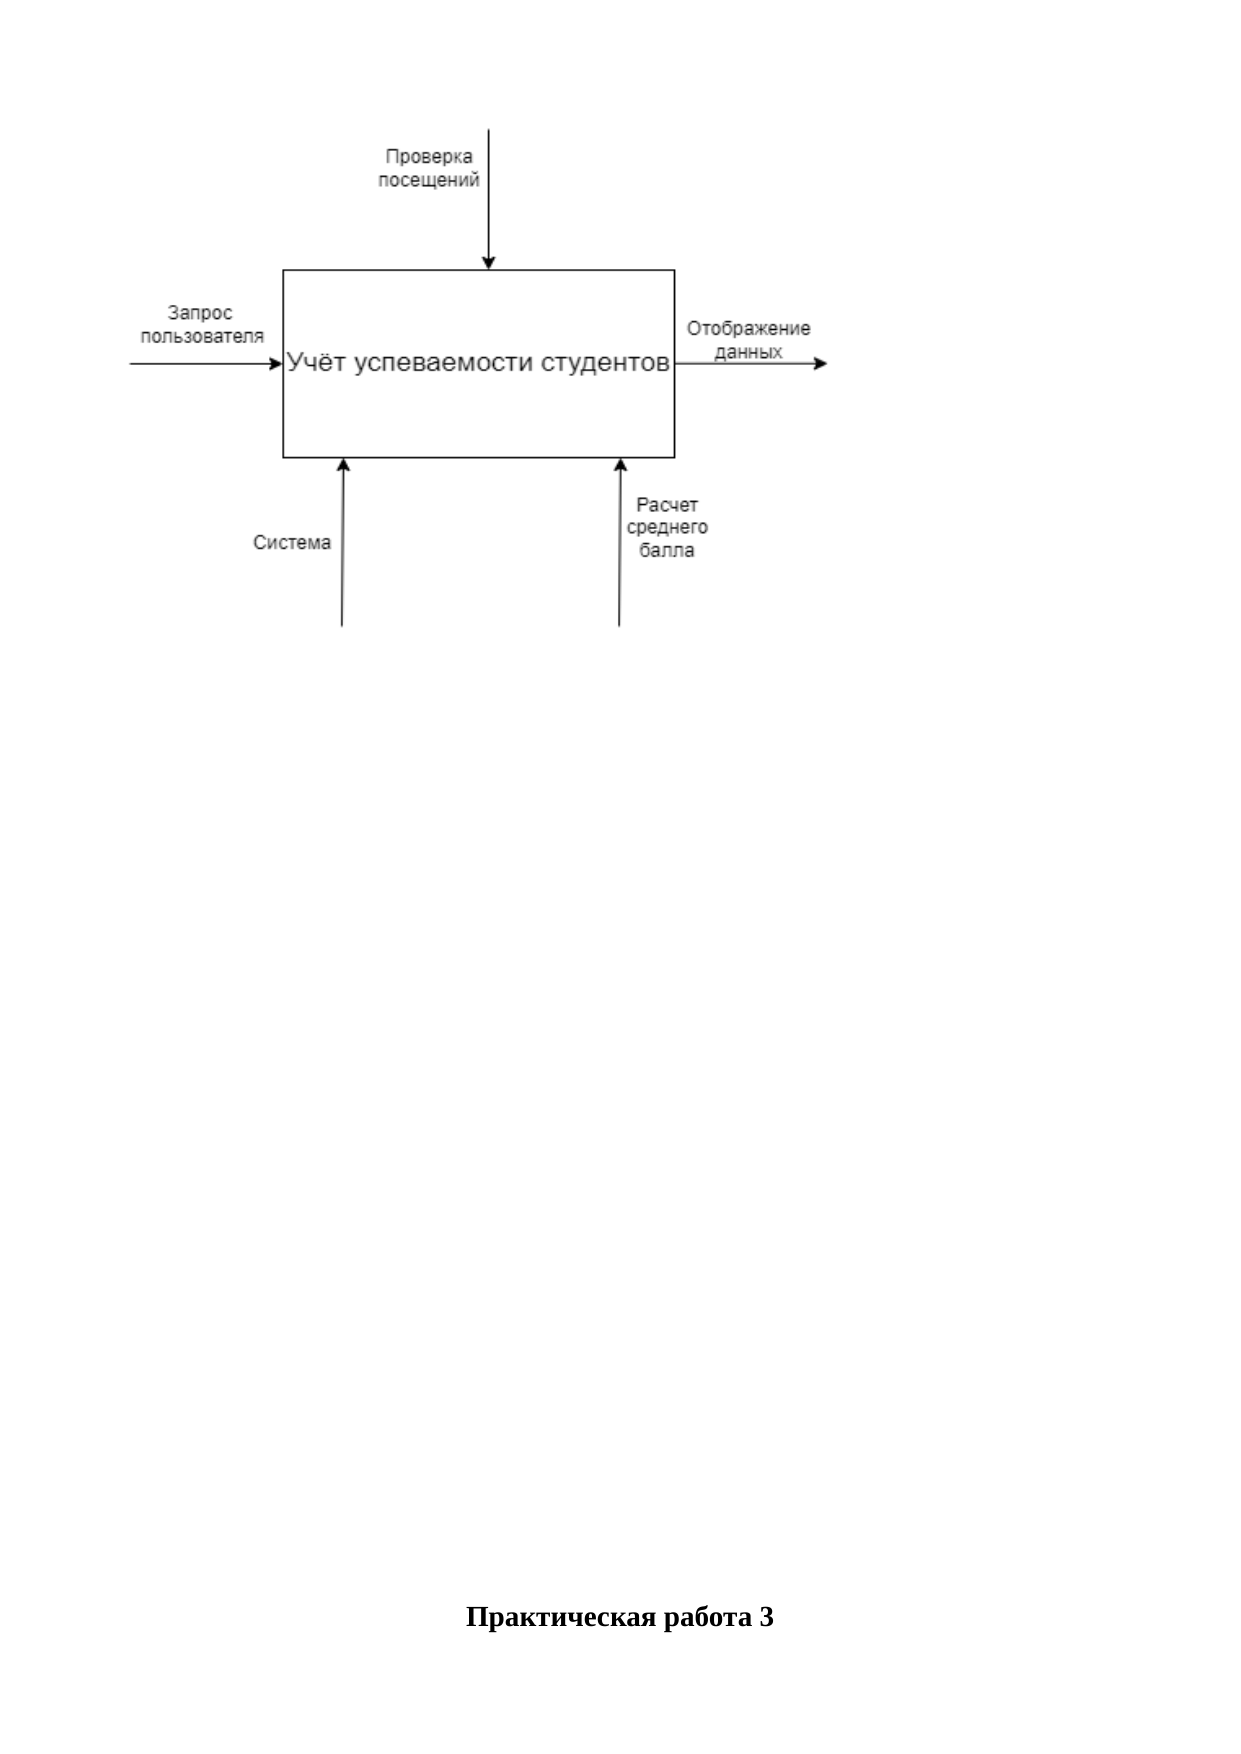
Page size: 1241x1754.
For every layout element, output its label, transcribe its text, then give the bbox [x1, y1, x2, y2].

picture [118, 118, 842, 640]
text Практическая работа 3 [118, 1599, 1122, 1633]
